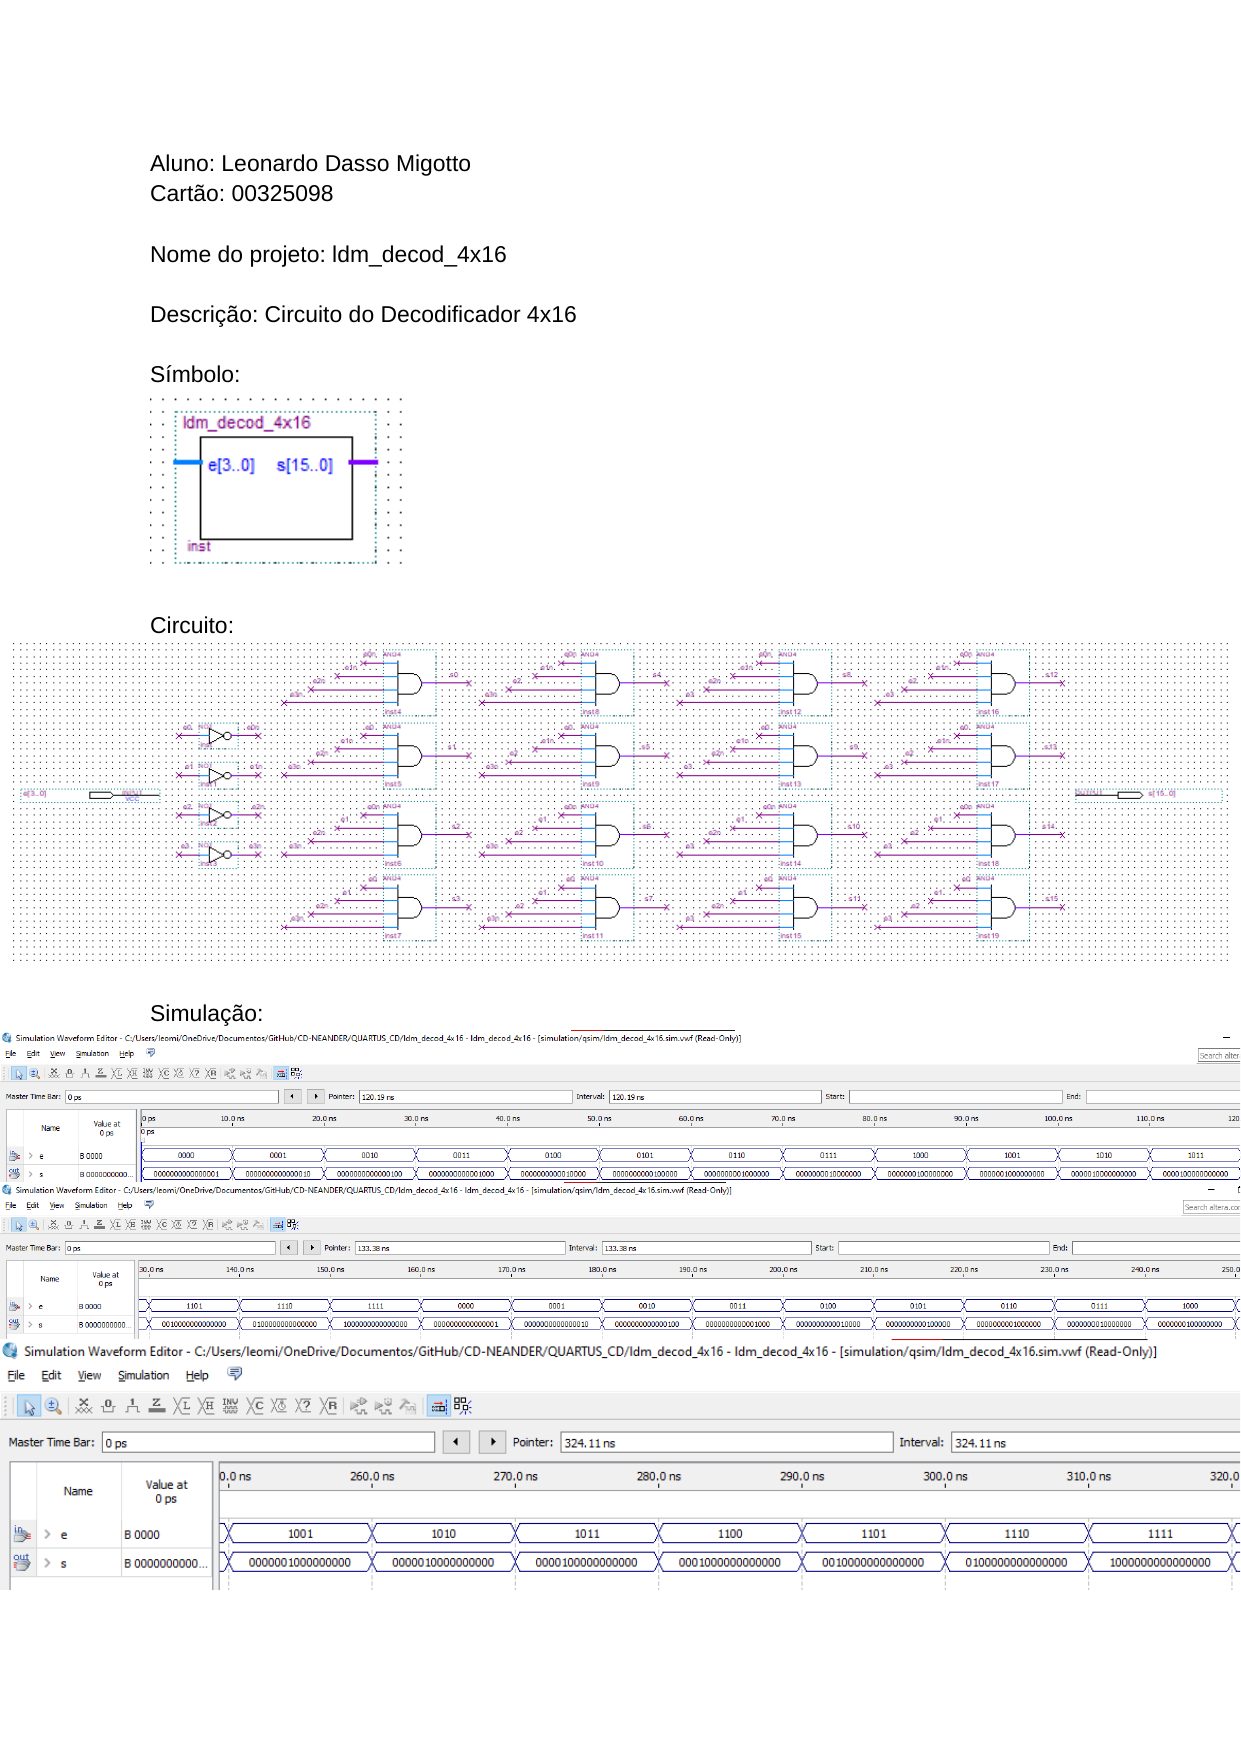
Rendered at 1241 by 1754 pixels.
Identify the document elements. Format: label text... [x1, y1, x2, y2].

picture [150, 391, 405, 575]
text Aluno: Leonardo Dasso Migotto [150, 150, 1090, 176]
picture [10, 640, 1232, 963]
text Cartão: 00325098 [150, 180, 1090, 207]
picture [0, 1030, 1241, 1590]
text Descrição: Circuito do Decodificador 4x16 [150, 301, 1090, 327]
text Símbolo: [150, 361, 1090, 388]
text Nome do projeto: ldm_decod_4x16 [150, 241, 1090, 267]
text Circuito: [150, 612, 1090, 639]
text Simulação: [150, 1000, 1090, 1027]
